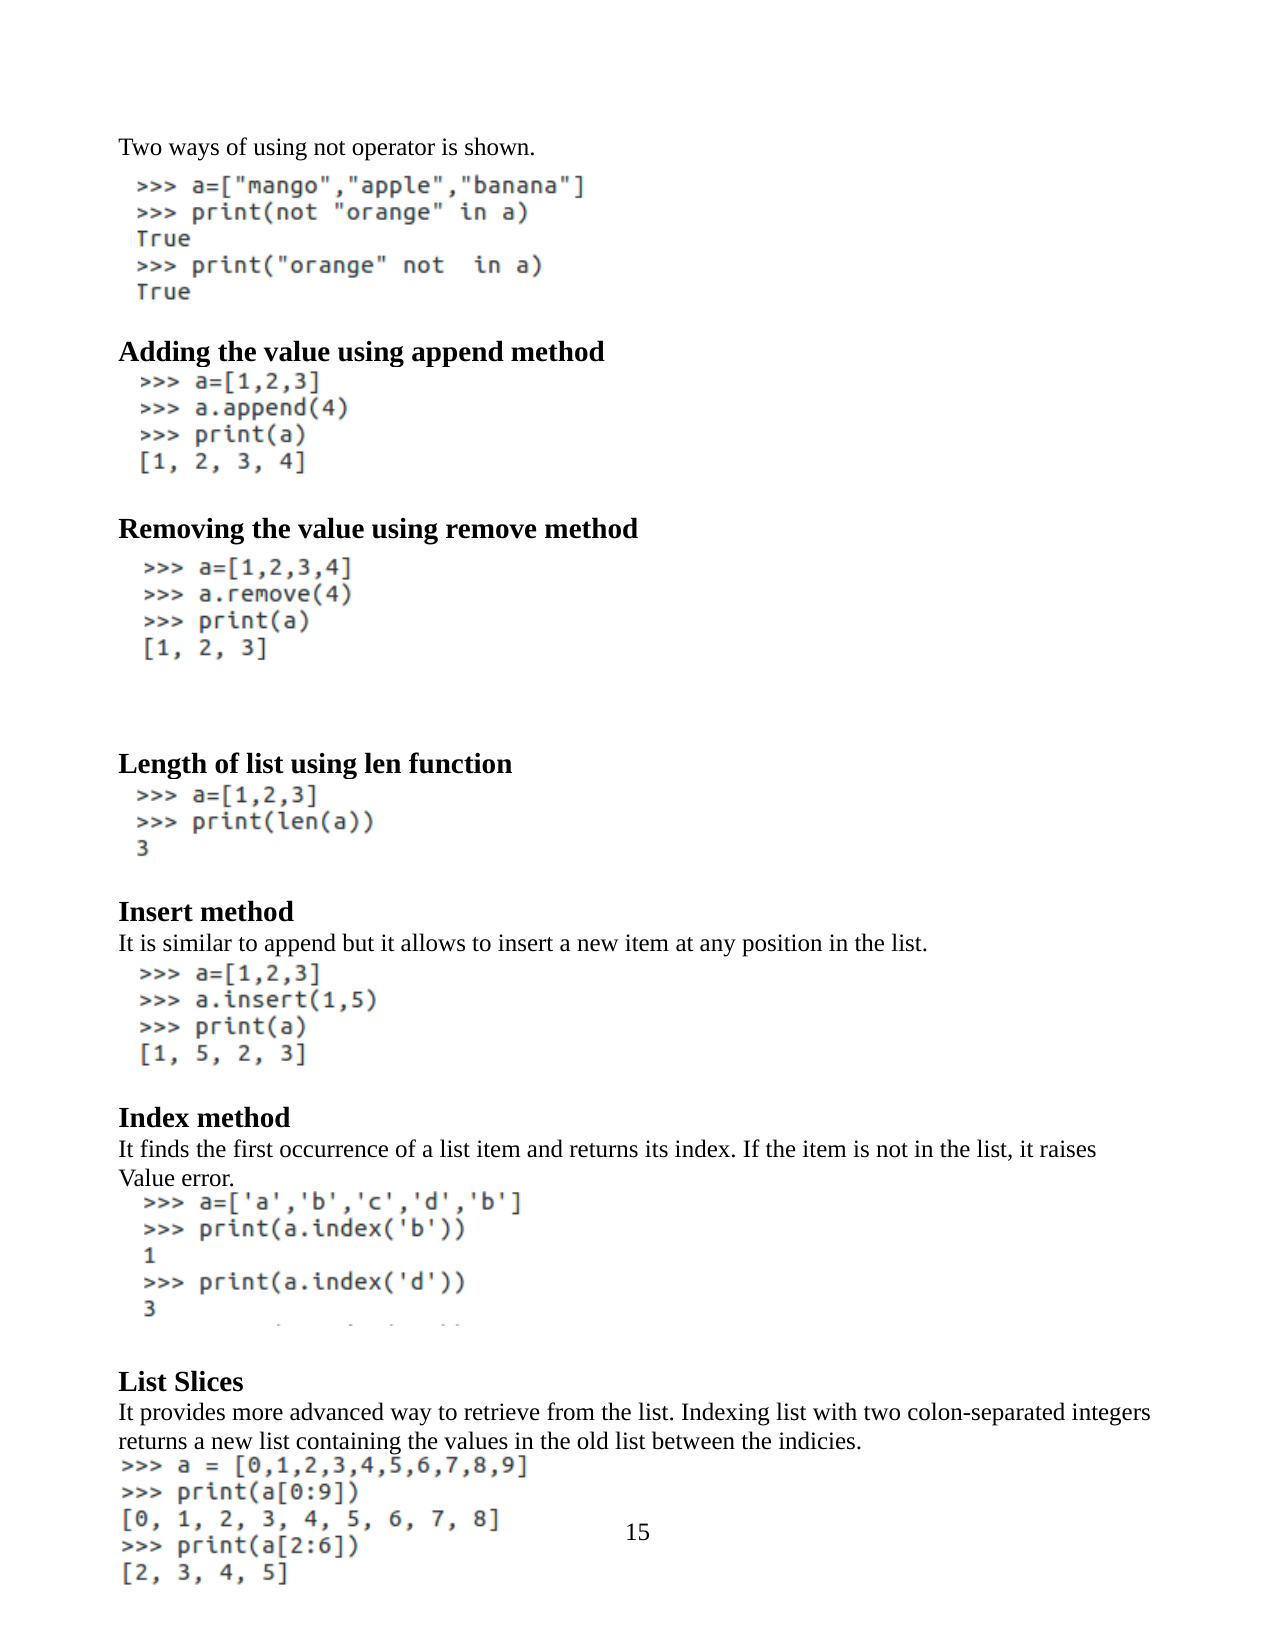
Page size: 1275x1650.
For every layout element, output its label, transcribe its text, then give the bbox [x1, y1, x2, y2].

text Insert method [118, 894, 1157, 928]
text It provides more advanced way to retrieve from the list. Indexing list with two colon-separated integers returns a new list containing the values in the old list between the indicies. [118, 1397, 1157, 1455]
text It finds the first occurrence of a list item and returns its index. If the item is not in the list, it raises Value error. [118, 1134, 1157, 1191]
text Removing the value using remove method [118, 511, 1157, 544]
text List Slices [118, 1364, 1157, 1397]
text Adding the value using append method [118, 334, 1157, 367]
text Two ways of using not operator is shown. [118, 132, 1157, 161]
text Index method [118, 1100, 1157, 1134]
text Length of list using len function [118, 746, 1157, 779]
text It is similar to append but it allows to insert a new item at any position in the list. [118, 928, 1157, 957]
